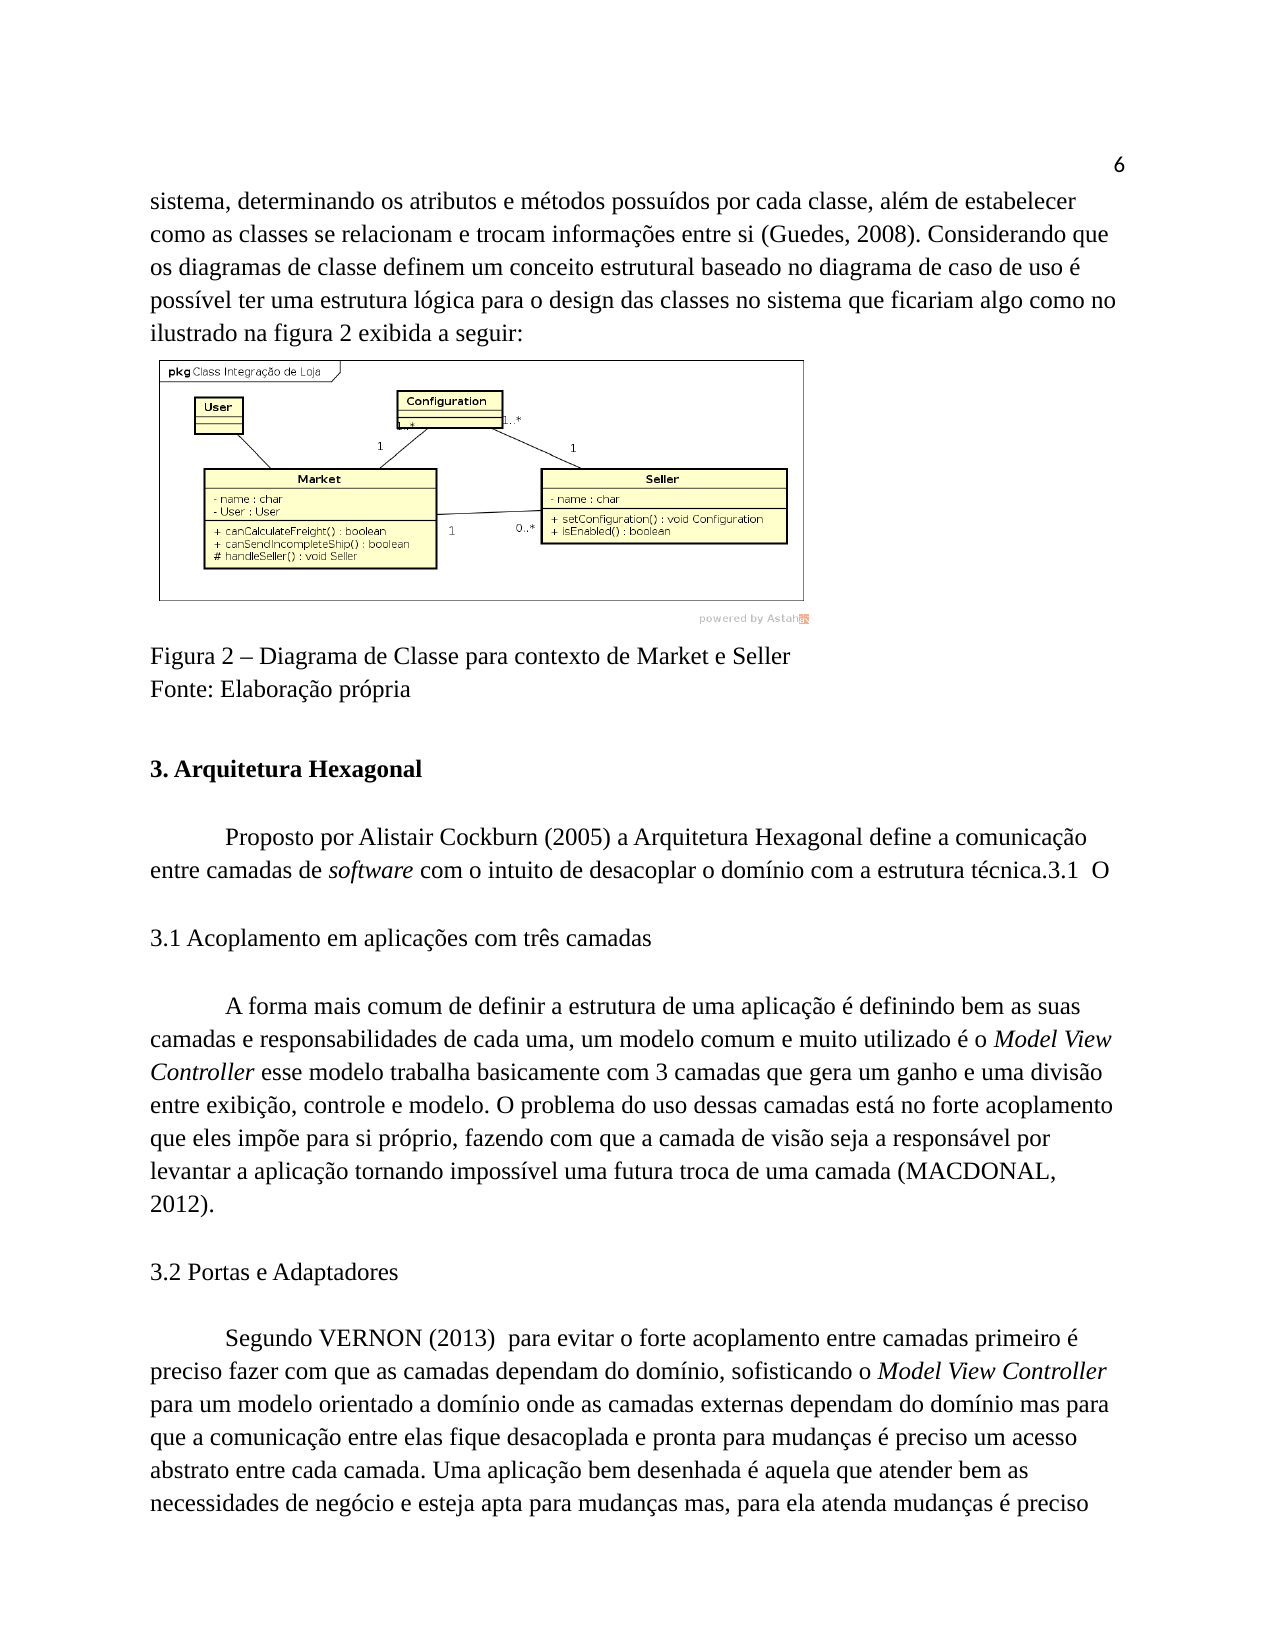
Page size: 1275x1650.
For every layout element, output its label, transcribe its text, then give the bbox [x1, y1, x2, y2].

text 3.1 Acoplamento em aplicações com três camadas [150, 923, 1125, 951]
text Proposto por Alistair Cockburn (2005) a Arquitetura Hexagonal define a comunicação entre camadas de software com o intuito de desacoplar o domínio com a estrutura técnica.3.1 O [150, 822, 1125, 883]
text A forma mais comum de definir a estrutura de uma aplicação é definindo bem as suas camadas e responsabilidades de cada uma, um modelo comum e muito utilizado é o Model View Controller esse modelo trabalha basicamente com 3 camadas que gera um ganho e uma divisão entre exibição, controle e modelo. O problema do uso dessas camadas está no forte acoplamento que eles impõe para si próprio, fazendo com que a camada de visão seja a responsável por levantar a aplicação tornando impossível uma futura troca de uma camada (MACDONAL, 2012). [150, 991, 1125, 1218]
text 3.2 Portas e Adaptadores [150, 1257, 1125, 1286]
text Figura 2 – Diagrama de Classe para contexto de Market e Seller Fonte: Elaboração própria [150, 641, 1125, 703]
text 3. Arquitetura Hexagonal [150, 754, 1125, 782]
picture [150, 351, 812, 627]
text sistema, determinando os atributos e métodos possuídos por cada classe, além de estabelecer como as classes se relacionam e trocam informações entre si (Guedes, 2008). Considerando que os diagramas de classe definem um conceito estrutural baseado no diagrama de caso de uso é possível ter uma estrutura lógica para o design das classes no sistema que ficariam algo como no ilustrado na figura 2 exibida a seguir: [150, 186, 1125, 347]
text Segundo VERNON (2013) para evitar o forte acoplamento entre camadas primeiro é preciso fazer com que as camadas dependam do domínio, sofisticando o Model View Controller para um modelo orientado a domínio onde as camadas externas dependam do domínio mas para que a comunicação entre elas fique desacoplada e pronta para mudanças é preciso um acesso abstrato entre cada camada. Uma aplicação bem desenhada é aquela que atender bem as necessidades de negócio e esteja apta para mudanças mas, para ela atenda mudanças é preciso [150, 1323, 1125, 1517]
